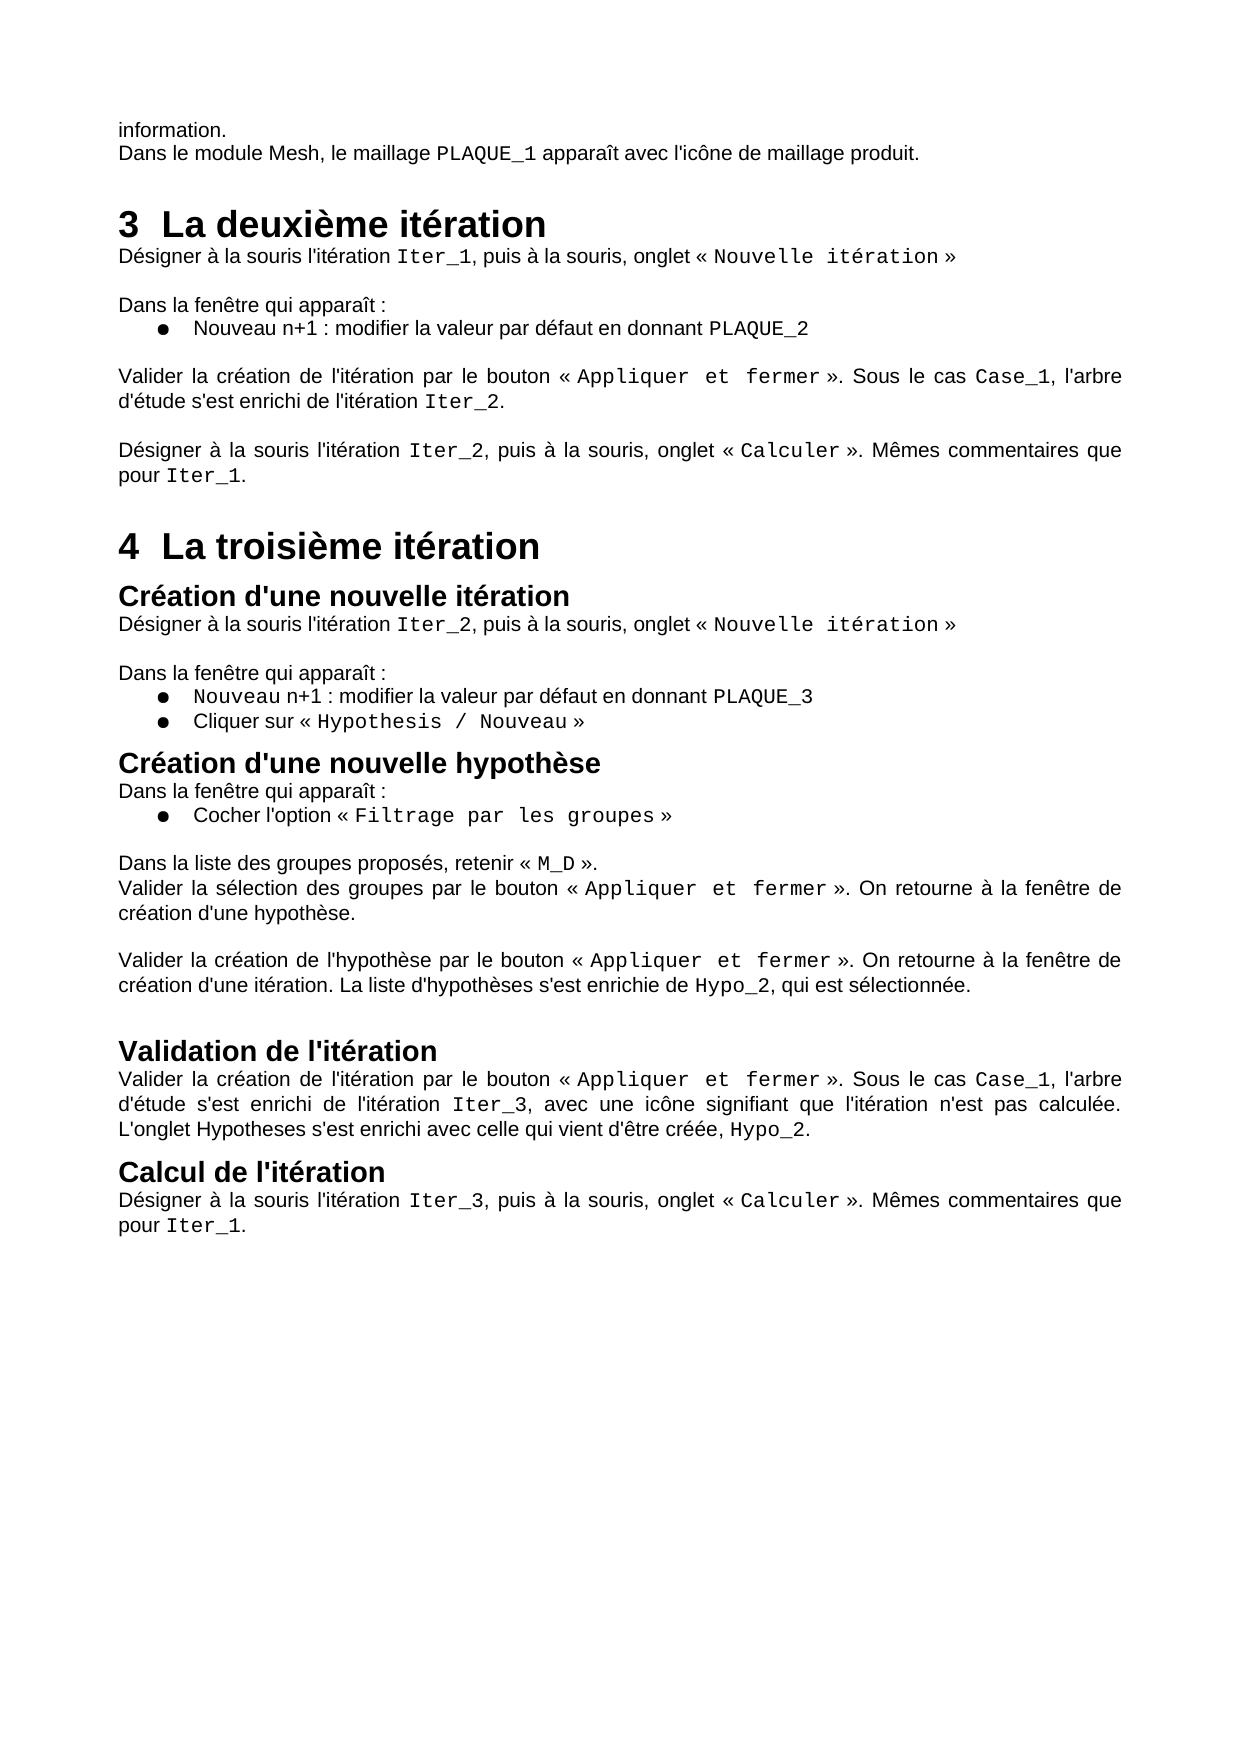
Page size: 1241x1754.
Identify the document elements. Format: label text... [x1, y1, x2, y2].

text Valider la sélection des groupes par le bouton « Appliquer et fermer ». On retourne à la fenêtre de création d'une hypothèse. [118, 877, 1122, 925]
text information. [118, 118, 1122, 141]
text Désigner à la souris l'itération Iter_1, puis à la souris, onglet « Nouvelle itération » [118, 245, 1122, 270]
subtitle Création d'une nouvelle itération [118, 580, 1122, 613]
text Valider la création de l'itération par le bouton « Appliquer et fermer ». Sous le cas Case_1, l'arbre d'étude s'est enrichi de l'itération Iter_2. [118, 365, 1122, 415]
text Valider la création de l'itération par le bouton « Appliquer et fermer ». Sous le cas Case_1, l'arbre d'étude s'est enrichi de l'itération Iter_3, avec une icône signifiant que l'itération n'est pas calculée. L'onglet Hypotheses s'est enrichi avec celle qui vient d'être créée, Hypo_2. [118, 1067, 1122, 1143]
subtitle La troisième itération [118, 525, 1122, 567]
subtitle Création d'une nouvelle hypothèse [118, 747, 1122, 780]
list Nouveau n+1 : modifier la valeur par défaut en donnant PLAQUE_2 [156, 317, 1122, 342]
list Nouveau n+1 : modifier la valeur par défaut en donnant PLAQUE_3 [156, 684, 1122, 709]
subtitle Calcul de l'itération [118, 1156, 1122, 1188]
text Dans la fenêtre qui apparaît : [118, 780, 1122, 803]
subtitle Validation de l'itération [118, 1035, 1122, 1067]
text Désigner à la souris l'itération Iter_2, puis à la souris, onglet « Nouvelle itération » [118, 613, 1122, 638]
text Dans la fenêtre qui apparaît : [118, 661, 1122, 684]
subtitle La deuxième itération [118, 203, 1122, 245]
text Désigner à la souris l'itération Iter_2, puis à la souris, onglet « Calculer ». Mêmes commentaires que pour Iter_1. [118, 438, 1122, 488]
list Cliquer sur « Hypothesis / Nouveau » [156, 709, 1122, 734]
text Désigner à la souris l'itération Iter_3, puis à la souris, onglet « Calculer ». Mêmes commentaires que pour Iter_1. [118, 1188, 1122, 1238]
text Dans la fenêtre qui apparaît : [118, 293, 1122, 317]
list Cocher l'option « Filtrage par les groupes » [156, 803, 1122, 828]
text Dans le module Mesh, le maillage PLAQUE_1 apparaît avec l'icône de maillage produit. [118, 141, 1122, 166]
text Dans la liste des groupes proposés, retenir « M_D ». [118, 852, 1122, 877]
text Valider la création de l'hypothèse par le bouton « Appliquer et fermer ». On retourne à la fenêtre de création d'une itération. La liste d'hypothèses s'est enrichie de Hypo_2, qui est sélectionnée. [118, 948, 1122, 998]
